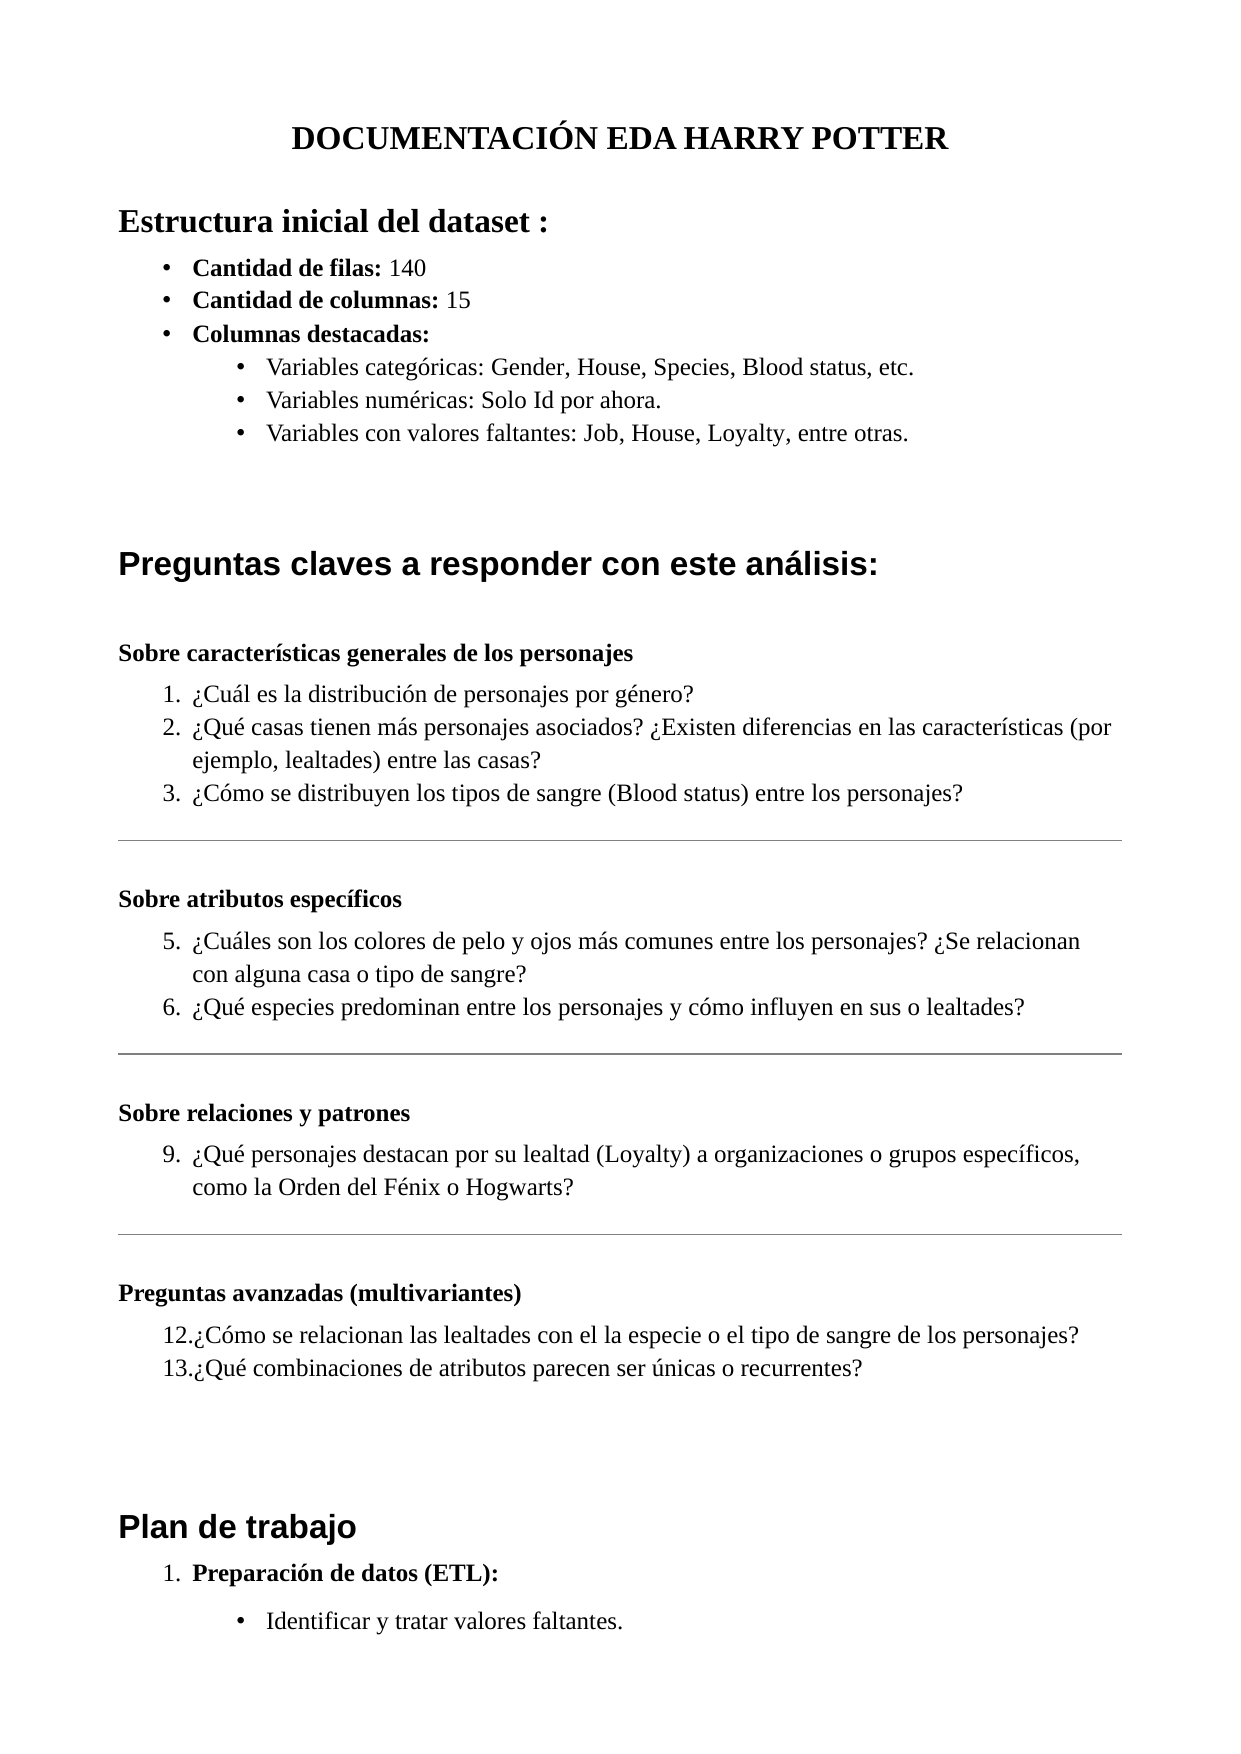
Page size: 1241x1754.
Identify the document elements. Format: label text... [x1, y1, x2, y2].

list Variables numéricas: Solo Id por ahora. [236, 385, 1122, 413]
list Cantidad de columnas: 15 [162, 286, 1122, 314]
list Variables categóricas: Gender, House, Species, Blood status, etc. [236, 352, 1122, 380]
text DOCUMENTACIÓN EDA HARRY POTTER [118, 118, 1122, 156]
subtitle Preguntas avanzadas (multivariantes) [118, 1278, 1122, 1307]
subtitle Sobre atributos específicos [118, 884, 1122, 913]
list ¿Qué especies predominan entre los personajes y cómo influyen en sus o lealtades? [162, 992, 1122, 1021]
subtitle Preguntas claves a responder con este análisis: [118, 544, 1122, 582]
list Cantidad de filas: 140 [162, 253, 1122, 281]
list ¿Cuáles son los colores de pelo y ojos más comunes entre los personajes? ¿Se relacionan con alguna casa o tipo de sangre? [162, 926, 1122, 987]
subtitle Sobre características generales de los personajes [118, 638, 1122, 667]
list ¿Cómo se relacionan las lealtades con el la especie o el tipo de sangre de los personajes? [162, 1320, 1122, 1348]
subtitle Estructura inicial del dataset : [118, 202, 1122, 240]
list ¿Qué combinaciones de atributos parecen ser únicas o recurrentes? [162, 1353, 1122, 1382]
list Identificar y tratar valores faltantes. [236, 1606, 1122, 1635]
list ¿Qué personajes destacan por su lealtad (Loyalty) a organizaciones o grupos específicos, como la Orden del Fénix o Hogwarts? [162, 1139, 1122, 1201]
list Variables con valores faltantes: Job, House, Loyalty, entre otras. [236, 418, 1122, 446]
subtitle Sobre relaciones y patrones [118, 1098, 1122, 1127]
list Columnas destacadas: [162, 319, 1122, 347]
list ¿Qué casas tienen más personajes asociados? ¿Existen diferencias en las características (por ejemplo, lealtades) entre las casas? [162, 712, 1122, 774]
subtitle Plan de trabajo [118, 1507, 1122, 1546]
list ¿Cuál es la distribución de personajes por género? [162, 679, 1122, 708]
list ¿Cómo se distribuyen los tipos de sangre (Blood status) entre los personajes? [162, 778, 1122, 807]
list Preparación de datos (ETL): [162, 1558, 1122, 1587]
